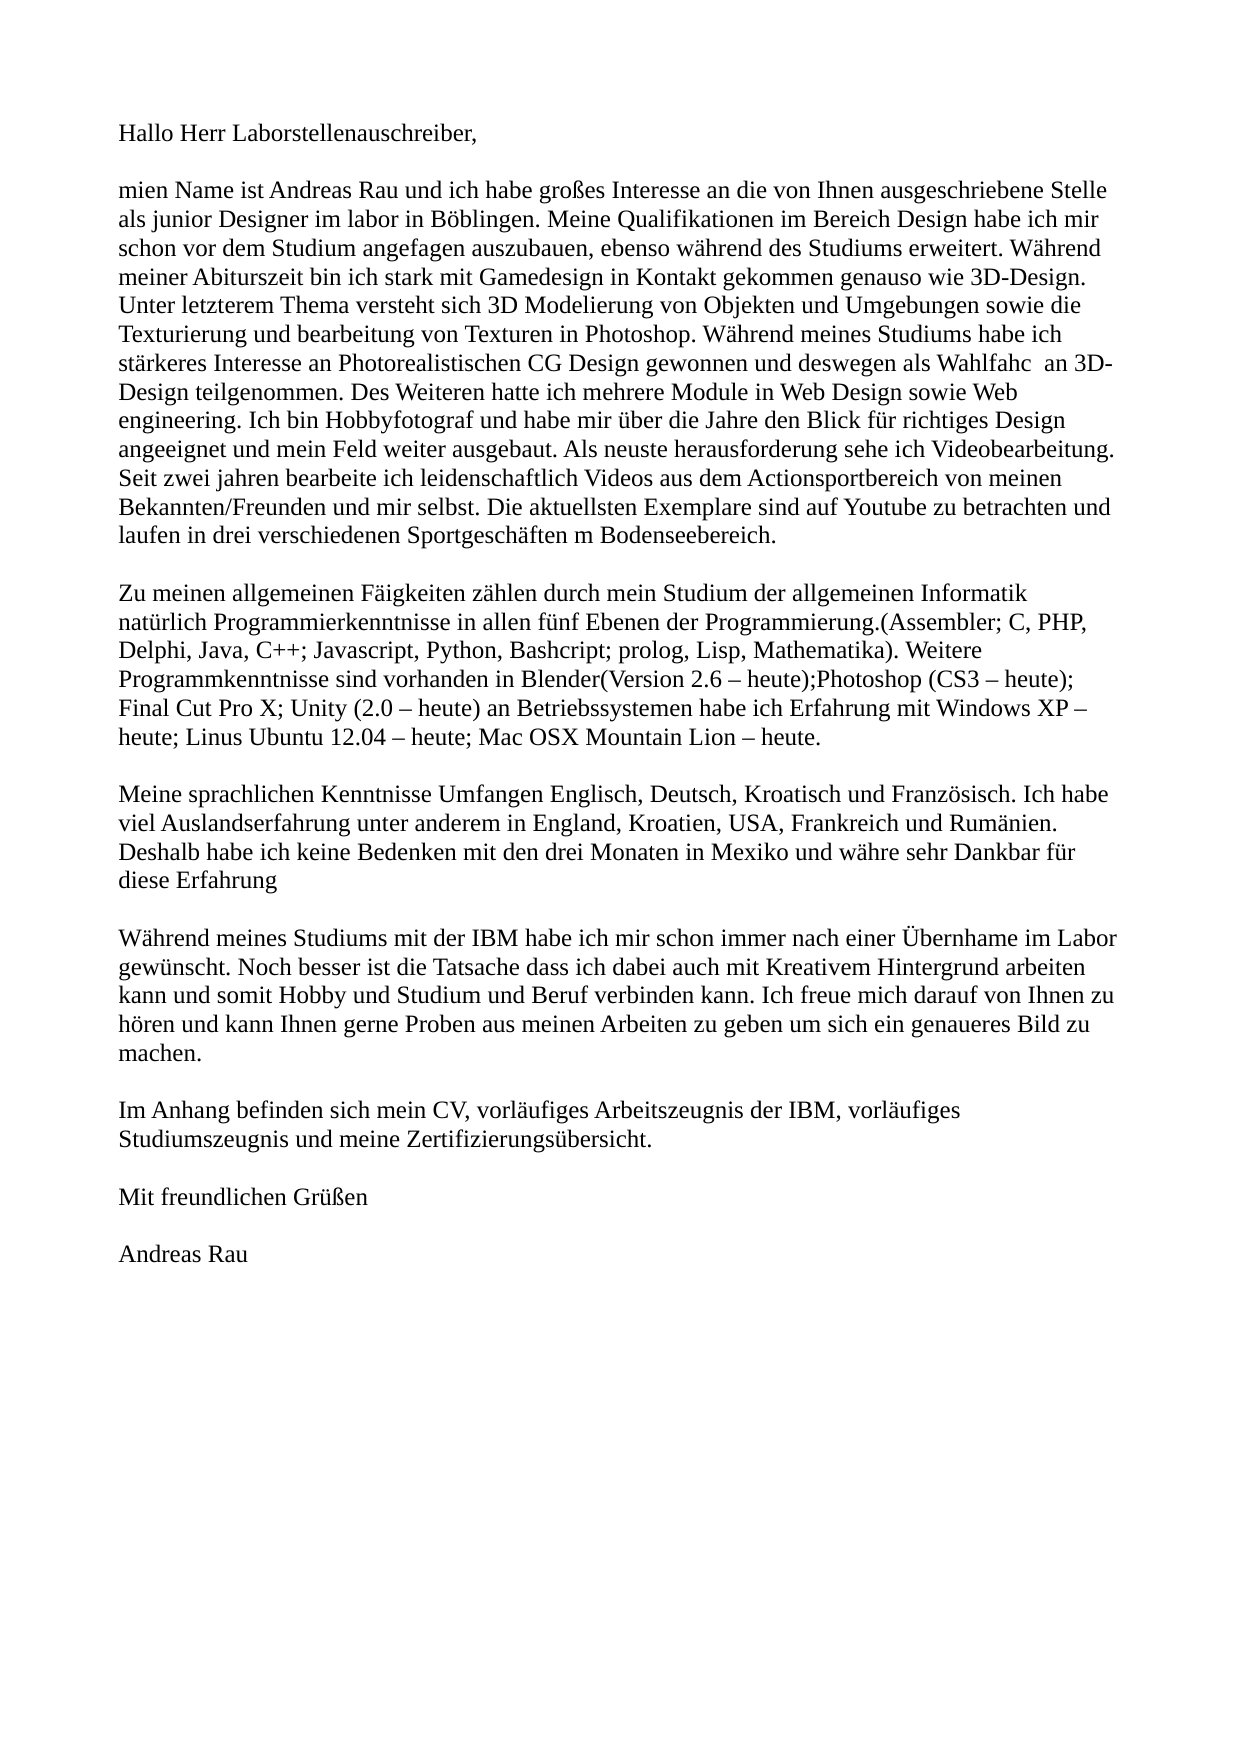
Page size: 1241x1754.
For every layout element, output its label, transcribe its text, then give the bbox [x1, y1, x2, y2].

text Hallo Herr Laborstellenauschreiber, [118, 118, 1122, 147]
text Während meines Studiums mit der IBM habe ich mir schon immer nach einer Übernhame im Labor gewünscht. Noch besser ist die Tatsache dass ich dabei auch mit Kreativem Hintergrund arbeiten kann und somit Hobby und Studium und Beruf verbinden kann. Ich freue mich darauf von Ihnen zu hören und kann Ihnen gerne Proben aus meinen Arbeiten zu geben um sich ein genaueres Bild zu machen. [118, 923, 1122, 1067]
text Meine sprachlichen Kenntnisse Umfangen Englisch, Deutsch, Kroatisch und Französisch. Ich habe viel Auslandserfahrung unter anderem in England, Kroatien, USA, Frankreich und Rumänien. Deshalb habe ich keine Bedenken mit den drei Monaten in Mexiko und währe sehr Dankbar für diese Erfahrung [118, 779, 1122, 894]
text Mit freundlichen Grüßen [118, 1182, 1122, 1211]
text Andreas Rau [118, 1239, 1122, 1268]
text Zu meinen allgemeinen Fäigkeiten zählen durch mein Studium der allgemeinen Informatik natürlich Programmierkenntnisse in allen fünf Ebenen der Programmierung.(Assembler; C, PHP, Delphi, Java, C++; Javascript, Python, Bashcript; prolog, Lisp, Mathematika). Weitere Programmkenntnisse sind vorhanden in Blender(Version 2.6 – heute);Photoshop (CS3 – heute); Final Cut Pro X; Unity (2.0 – heute) an Betriebssystemen habe ich Erfahrung mit Windows XP – heute; Linus Ubuntu 12.04 – heute; Mac OSX Mountain Lion – heute. [118, 578, 1122, 751]
text Im Anhang befinden sich mein CV, vorläufiges Arbeitszeugnis der IBM, vorläufiges Studiumszeugnis und meine Zertifizierungsübersicht. [118, 1096, 1122, 1153]
text mien Name ist Andreas Rau und ich habe großes Interesse an die von Ihnen ausgeschriebene Stelle als junior Designer im labor in Böblingen. Meine Qualifikationen im Bereich Design habe ich mir schon vor dem Studium angefagen auszubauen, ebenso während des Studiums erweitert. Während meiner Abiturszeit bin ich stark mit Gamedesign in Kontakt gekommen genauso wie 3D-Design. Unter letzterem Thema versteht sich 3D Modelierung von Objekten und Umgebungen sowie die Texturierung und bearbeitung von Texturen in Photoshop. Während meines Studiums habe ich stärkeres Interesse an Photorealistischen CG Design gewonnen und deswegen als Wahlfahc an 3D-Design teilgenommen. Des Weiteren hatte ich mehrere Module in Web Design sowie Web engineering. Ich bin Hobbyfotograf und habe mir über die Jahre den Blick für richtiges Design angeeignet und mein Feld weiter ausgebaut. Als neuste herausforderung sehe ich Videobearbeitung. Seit zwei jahren bearbeite ich leidenschaftlich Videos aus dem Actionsportbereich von meinen Bekannten/Freunden und mir selbst. Die aktuellsten Exemplare sind auf Youtube zu betrachten und laufen in drei verschiedenen Sportgeschäften m Bodenseebereich. [118, 176, 1122, 549]
